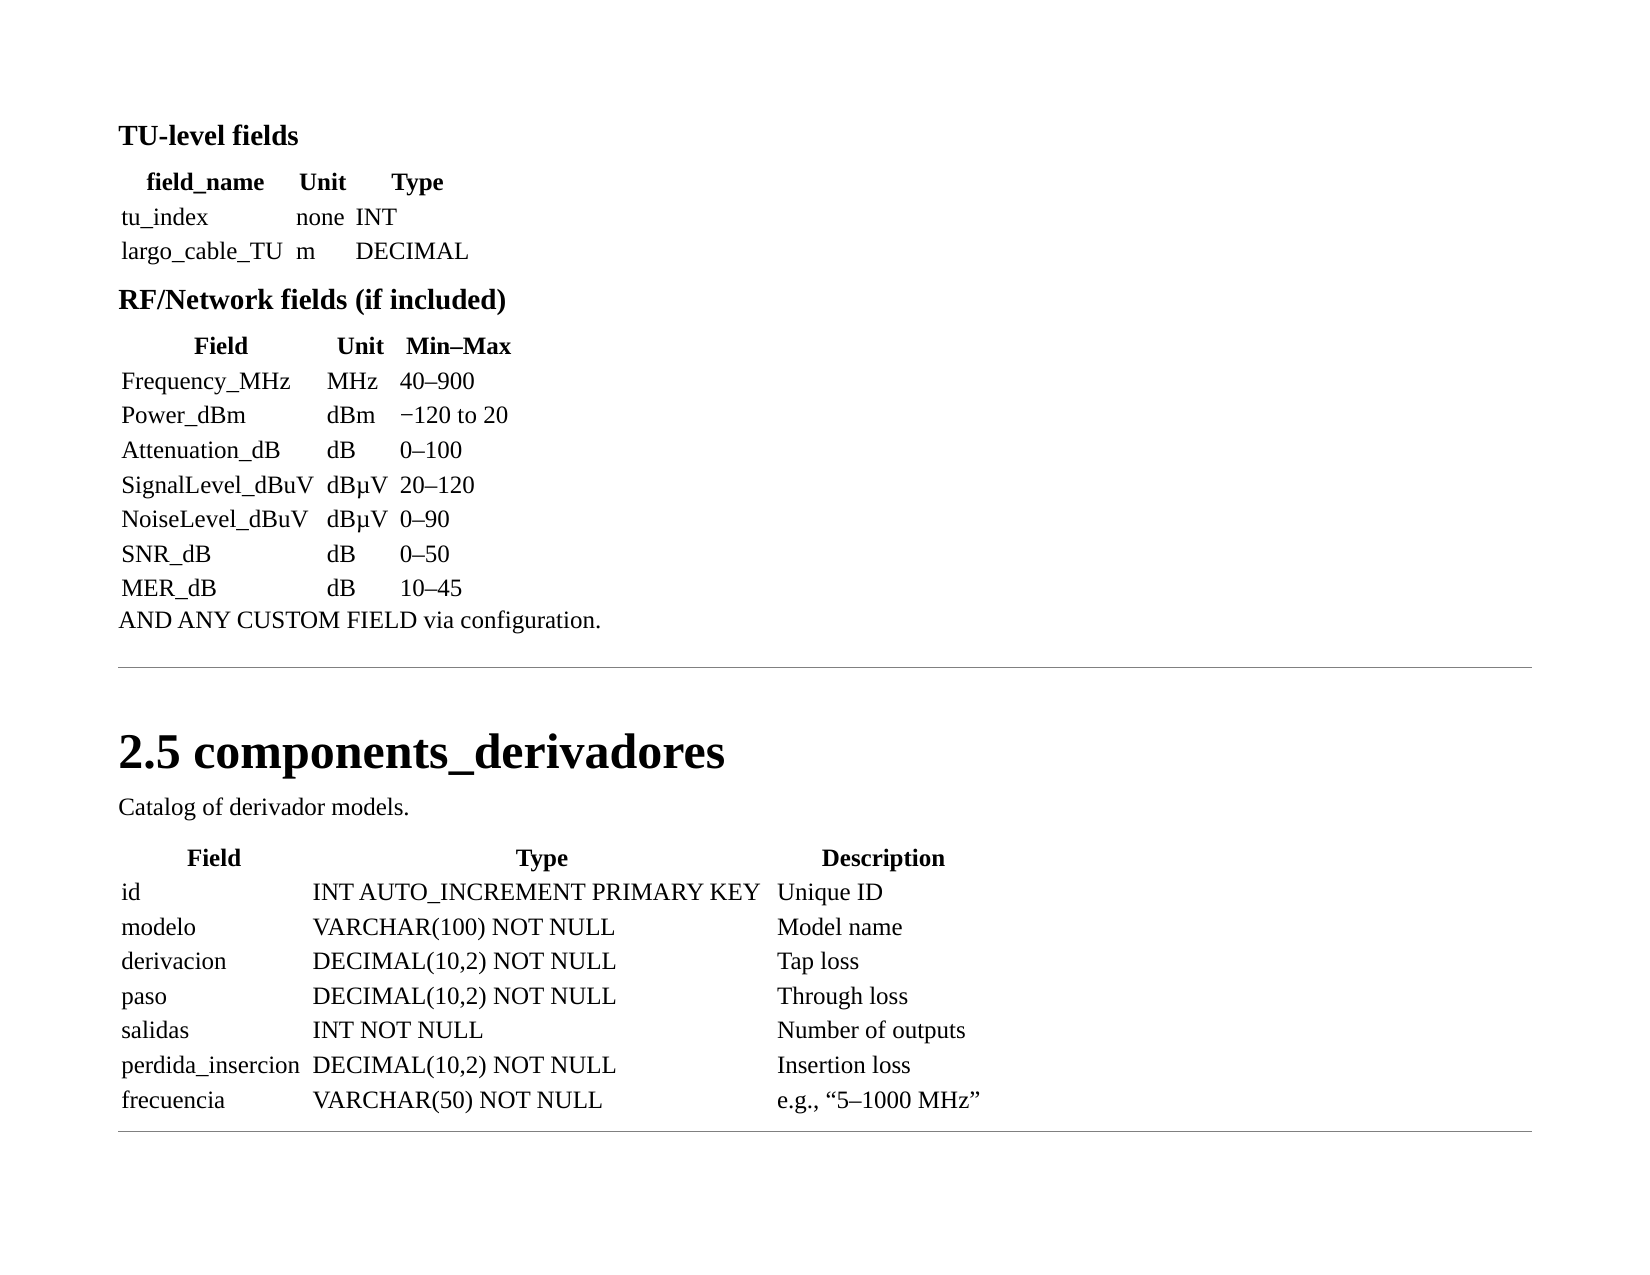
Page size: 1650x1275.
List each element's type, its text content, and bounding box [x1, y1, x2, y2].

table_cell dB [324, 571, 397, 605]
text AND ANY CUSTOM FIELD via configuration. [118, 605, 1532, 634]
table_cell 0–100 [397, 432, 521, 467]
table_cell 40–900 [397, 363, 521, 398]
table_cell SignalLevel_dBuV [118, 467, 324, 501]
table_header Unit [293, 164, 352, 199]
text Catalog of derivador models. [118, 792, 1532, 821]
table_header Field [118, 329, 324, 363]
table_cell Frequency_MHz [118, 363, 324, 398]
table_cell modelo [118, 909, 309, 943]
table_cell id [118, 874, 309, 909]
table_cell Model name [774, 909, 993, 943]
table_cell 10–45 [397, 571, 521, 605]
table_cell dBµV [324, 467, 397, 501]
table_header Min–Max [397, 329, 521, 363]
table_cell DECIMAL(10,2) NOT NULL [310, 944, 774, 978]
table_cell paso [118, 978, 309, 1013]
table_cell Number of outputs [774, 1013, 993, 1047]
table_cell DECIMAL [353, 233, 482, 268]
table_cell Power_dBm [118, 398, 324, 432]
table_cell salidas [118, 1013, 309, 1047]
table_cell DECIMAL(10,2) NOT NULL [310, 978, 774, 1013]
table_cell Insertion loss [774, 1047, 993, 1082]
subtitle TU-level fields [118, 118, 1532, 152]
table_cell NoiseLevel_dBuV [118, 501, 324, 536]
table_cell INT NOT NULL [310, 1013, 774, 1047]
table_cell m [293, 233, 352, 268]
table_cell dBm [324, 398, 397, 432]
table_cell frecuencia [118, 1082, 309, 1116]
table_cell tu_index [118, 199, 293, 233]
table_header Type [310, 840, 774, 874]
table_cell Through loss [774, 978, 993, 1013]
table_header field_name [118, 164, 293, 199]
table_cell MHz [324, 363, 397, 398]
table_cell 0–50 [397, 536, 521, 571]
table_header Field [118, 840, 309, 874]
table_cell Attenuation_dB [118, 432, 324, 467]
table_cell derivacion [118, 944, 309, 978]
table_cell 20–120 [397, 467, 521, 501]
table_cell VARCHAR(100) NOT NULL [310, 909, 774, 943]
table_cell 0–90 [397, 501, 521, 536]
table_cell none [293, 199, 352, 233]
table_cell MER_dB [118, 571, 324, 605]
table_cell VARCHAR(50) NOT NULL [310, 1082, 774, 1116]
table_header Type [353, 164, 482, 199]
table_header Unit [324, 329, 397, 363]
table_cell SNR_dB [118, 536, 324, 571]
table_cell INT [353, 199, 482, 233]
table_cell dBµV [324, 501, 397, 536]
table_cell perdida_insercion [118, 1047, 309, 1082]
table_cell Tap loss [774, 944, 993, 978]
table_cell e.g., “5–1000 MHz” [774, 1082, 993, 1116]
table_cell dB [324, 432, 397, 467]
table_cell dB [324, 536, 397, 571]
table_cell −120 to 20 [397, 398, 521, 432]
table_cell largo_cable_TU [118, 233, 293, 268]
table_cell INT AUTO_INCREMENT PRIMARY KEY [310, 874, 774, 909]
subtitle RF/Network fields (if included) [118, 282, 1532, 316]
table_header Description [774, 840, 993, 874]
subtitle 2.5 components_derivadores [118, 722, 1532, 779]
table_cell Unique ID [774, 874, 993, 909]
table_cell DECIMAL(10,2) NOT NULL [310, 1047, 774, 1082]
